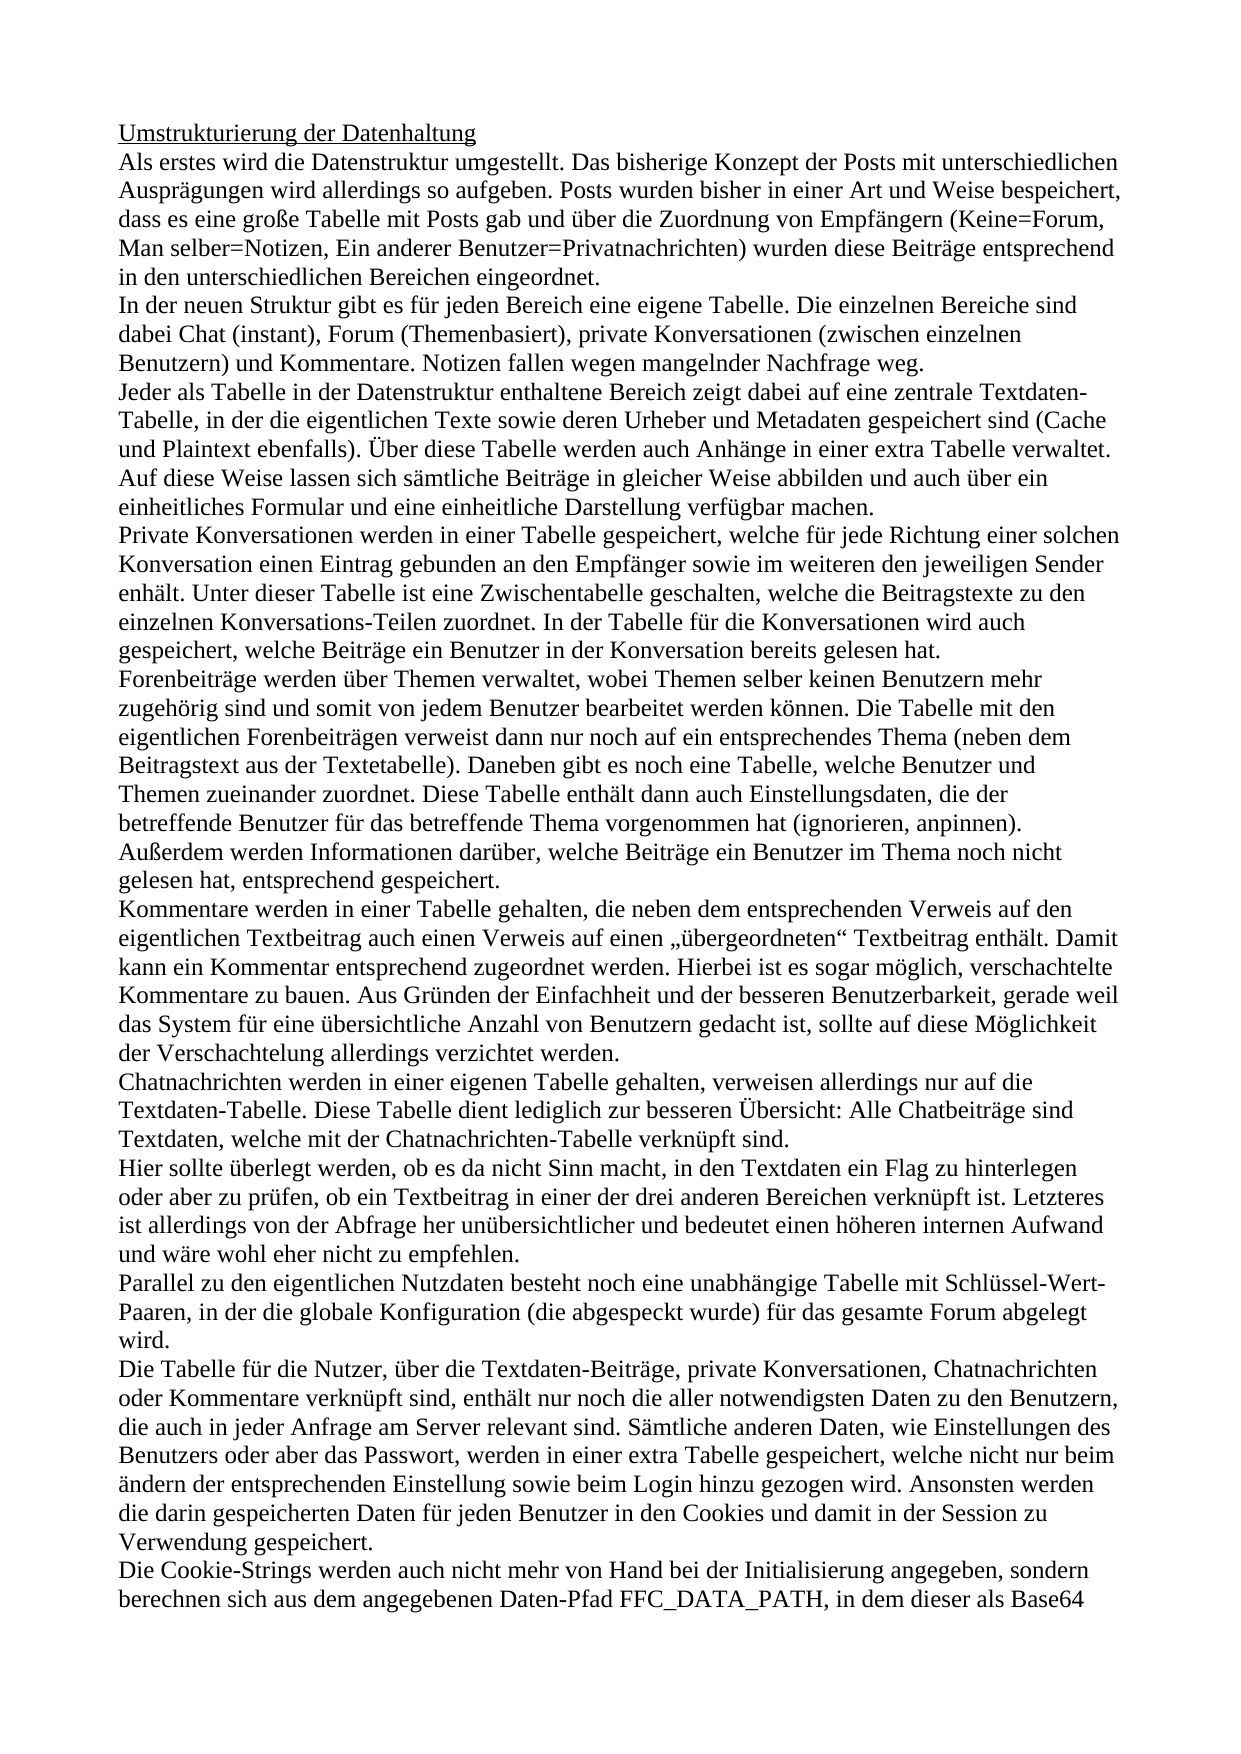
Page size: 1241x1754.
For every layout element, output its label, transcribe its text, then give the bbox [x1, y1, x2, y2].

text Als erstes wird die Datenstruktur umgestellt. Das bisherige Konzept der Posts mit unterschiedlichen Ausprägungen wird allerdings so aufgeben. Posts wurden bisher in einer Art und Weise bespeichert, dass es eine große Tabelle mit Posts gab und über die Zuordnung von Empfängern (Keine=Forum, Man selber=Notizen, Ein anderer Benutzer=Privatnachrichten) wurden diese Beiträge entsprechend in den unterschiedlichen Bereichen eingeordnet. [118, 147, 1122, 291]
text In der neuen Struktur gibt es für jeden Bereich eine eigene Tabelle. Die einzelnen Bereiche sind dabei Chat (instant), Forum (Themenbasiert), private Konversationen (zwischen einzelnen Benutzern) und Kommentare. Notizen fallen wegen mangelnder Nachfrage weg. [118, 291, 1122, 377]
text Forenbeiträge werden über Themen verwaltet, wobei Themen selber keinen Benutzern mehr zugehörig sind und somit von jedem Benutzer bearbeitet werden können. Die Tabelle mit den eigentlichen Forenbeiträgen verweist dann nur noch auf ein entsprechendes Thema (neben dem Beitragstext aus der Textetabelle). Daneben gibt es noch eine Tabelle, welche Benutzer und Themen zueinander zuordnet. Diese Tabelle enthält dann auch Einstellungsdaten, die der betreffende Benutzer für das betreffende Thema vorgenommen hat (ignorieren, anpinnen). Außerdem werden Informationen darüber, welche Beiträge ein Benutzer im Thema noch nicht gelesen hat, entsprechend gespeichert. [118, 664, 1122, 894]
text Private Konversationen werden in einer Tabelle gespeichert, welche für jede Richtung einer solchen Konversation einen Eintrag gebunden an den Empfänger sowie im weiteren den jeweiligen Sender enhält. Unter dieser Tabelle ist eine Zwischentabelle geschalten, welche die Beitragstexte zu den einzelnen Konversations-Teilen zuordnet. In der Tabelle für die Konversationen wird auch gespeichert, welche Beiträge ein Benutzer in der Konversation bereits gelesen hat. [118, 521, 1122, 664]
text Die Cookie-Strings werden auch nicht mehr von Hand bei der Initialisierung angegeben, sondern berechnen sich aus dem angegebenen Daten-Pfad FFC_DATA_PATH, in dem dieser als Base64 [118, 1556, 1122, 1613]
text Umstrukturierung der Datenhaltung [118, 118, 1122, 147]
text Parallel zu den eigentlichen Nutzdaten besteht noch eine unabhängige Tabelle mit Schlüssel-Wert-Paaren, in der die globale Konfiguration (die abgespeckt wurde) für das gesamte Forum abgelegt wird. [118, 1268, 1122, 1354]
text Jeder als Tabelle in der Datenstruktur enthaltene Bereich zeigt dabei auf eine zentrale Textdaten-Tabelle, in der die eigentlichen Texte sowie deren Urheber und Metadaten gespeichert sind (Cache und Plaintext ebenfalls). Über diese Tabelle werden auch Anhänge in einer extra Tabelle verwaltet. Auf diese Weise lassen sich sämtliche Beiträge in gleicher Weise abbilden und auch über ein einheitliches Formular und eine einheitliche Darstellung verfügbar machen. [118, 377, 1122, 521]
text Hier sollte überlegt werden, ob es da nicht Sinn macht, in den Textdaten ein Flag zu hinterlegen oder aber zu prüfen, ob ein Textbeitrag in einer der drei anderen Bereichen verknüpft ist. Letzteres ist allerdings von der Abfrage her unübersichtlicher und bedeutet einen höheren internen Aufwand und wäre wohl eher nicht zu empfehlen. [118, 1153, 1122, 1268]
text Chatnachrichten werden in einer eigenen Tabelle gehalten, verweisen allerdings nur auf die Textdaten-Tabelle. Diese Tabelle dient lediglich zur besseren Übersicht: Alle Chatbeiträge sind Textdaten, welche mit der Chatnachrichten-Tabelle verknüpft sind. [118, 1067, 1122, 1153]
text Kommentare werden in einer Tabelle gehalten, die neben dem entsprechenden Verweis auf den eigentlichen Textbeitrag auch einen Verweis auf einen „übergeordneten“ Textbeitrag enthält. Damit kann ein Kommentar entsprechend zugeordnet werden. Hierbei ist es sogar möglich, verschachtelte Kommentare zu bauen. Aus Gründen der Einfachheit und der besseren Benutzerbarkeit, gerade weil das System für eine übersichtliche Anzahl von Benutzern gedacht ist, sollte auf diese Möglichkeit der Verschachtelung allerdings verzichtet werden. [118, 894, 1122, 1067]
text Die Tabelle für die Nutzer, über die Textdaten-Beiträge, private Konversationen, Chatnachrichten oder Kommentare verknüpft sind, enthält nur noch die aller notwendigsten Daten zu den Benutzern, die auch in jeder Anfrage am Server relevant sind. Sämtliche anderen Daten, wie Einstellungen des Benutzers oder aber das Passwort, werden in einer extra Tabelle gespeichert, welche nicht nur beim ändern der entsprechenden Einstellung sowie beim Login hinzu gezogen wird. Ansonsten werden die darin gespeicherten Daten für jeden Benutzer in den Cookies und damit in der Session zu Verwendung gespeichert. [118, 1354, 1122, 1556]
